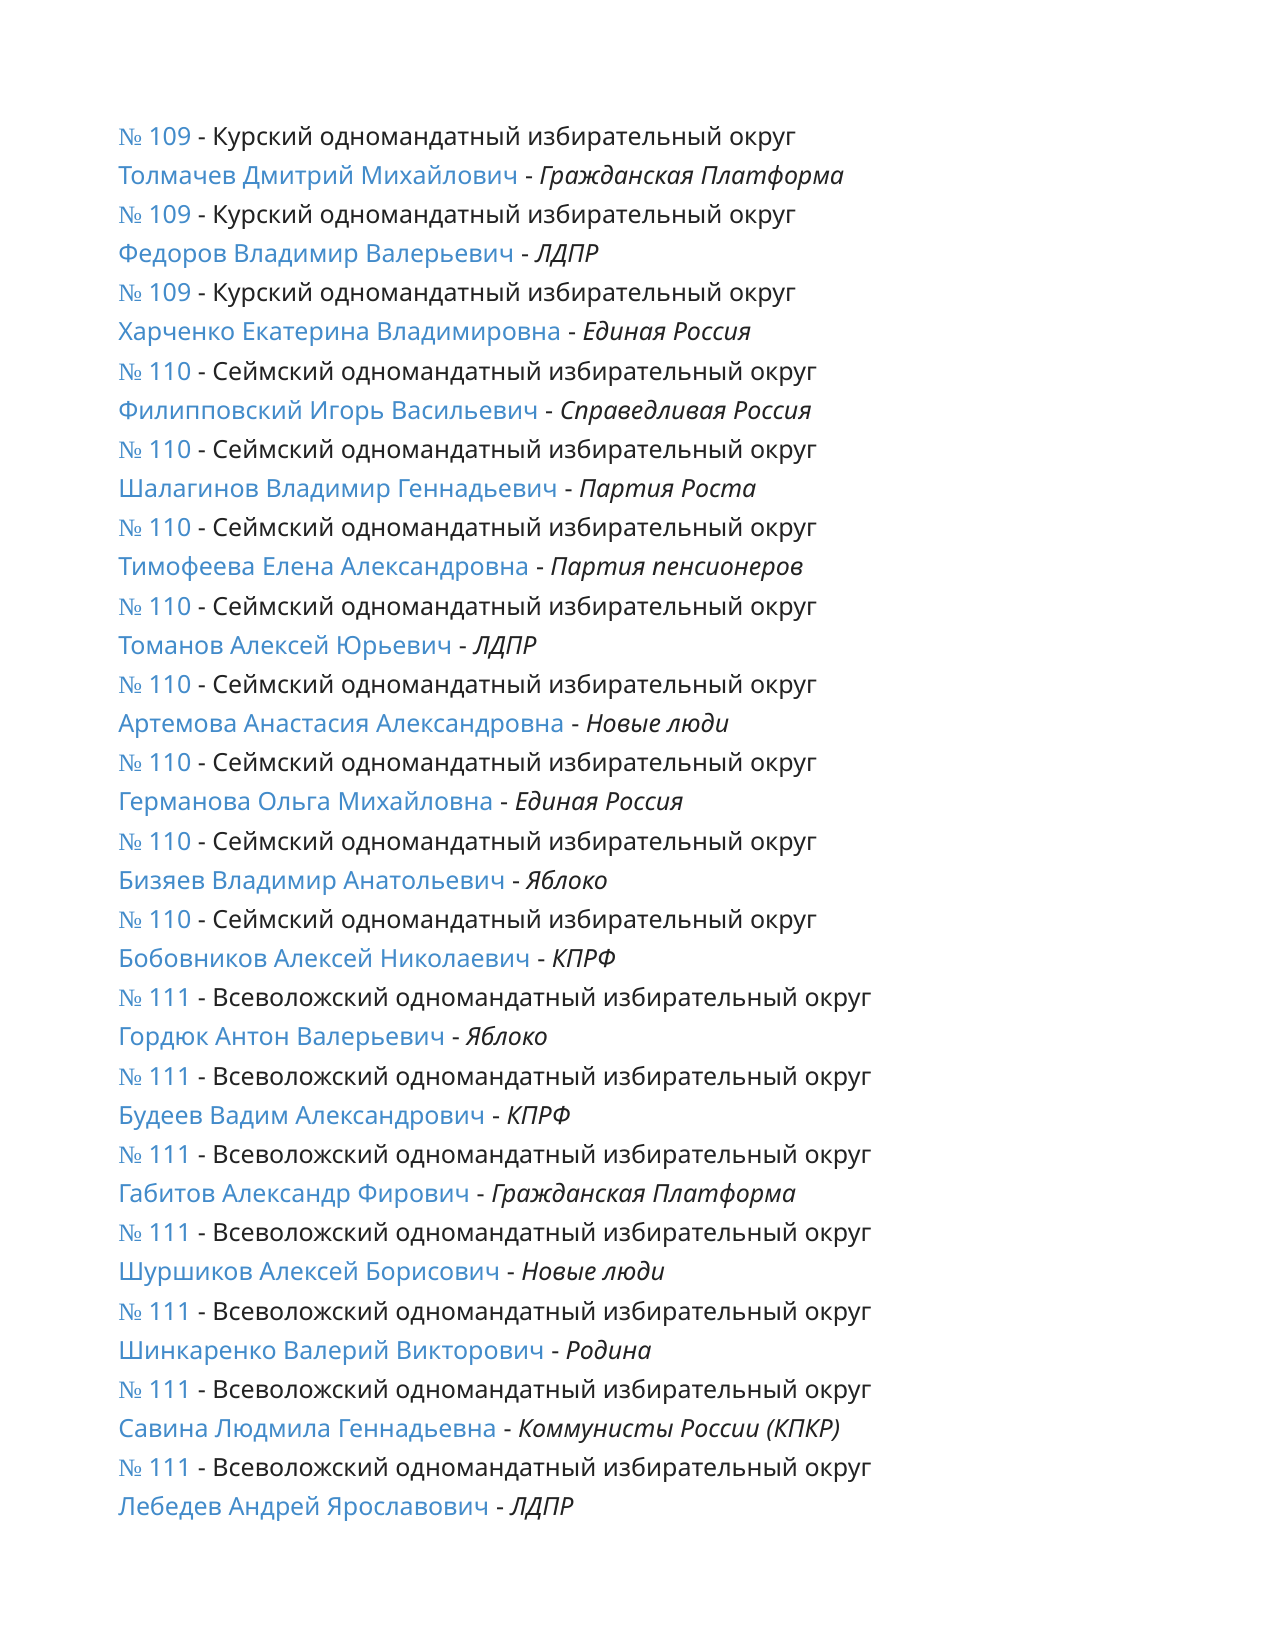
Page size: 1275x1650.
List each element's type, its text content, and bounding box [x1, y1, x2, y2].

text Бобовников Алексей Николаевич - КПРФ [118, 941, 1157, 975]
text № 111 - Всеволожский одномандатный избирательный округ [118, 1058, 1157, 1092]
text Харченко Екатерина Владимировна - Единая Россия [118, 314, 1157, 348]
text № 109 - Курский одномандатный избирательный округ [118, 118, 1157, 152]
text № 110 - Сеймский одномандатный избирательный округ [118, 510, 1157, 544]
text Федоров Владимир Валерьевич - ЛДПР [118, 236, 1157, 270]
text № 109 - Курский одномандатный избирательный округ [118, 275, 1157, 309]
text Филипповский Игорь Васильевич - Справедливая Россия [118, 392, 1157, 426]
text Будеев Вадим Александрович - КПРФ [118, 1097, 1157, 1131]
text № 111 - Всеволожский одномандатный избирательный округ [118, 1450, 1157, 1484]
text Тимофеева Елена Александровна - Партия пенсионеров [118, 549, 1157, 583]
text Бизяев Владимир Анатольевич - Яблоко [118, 862, 1157, 896]
text № 111 - Всеволожский одномандатный избирательный округ [118, 1136, 1157, 1171]
text № 111 - Всеволожский одномандатный избирательный округ [118, 1293, 1157, 1327]
text Толмачев Дмитрий Михайлович - Гражданская Платформа [118, 157, 1157, 191]
text № 110 - Сеймский одномандатный избирательный округ [118, 666, 1157, 701]
text Германова Ольга Михайловна - Единая Россия [118, 784, 1157, 818]
text № 109 - Курский одномандатный избирательный округ [118, 196, 1157, 231]
text № 110 - Сеймский одномандатный избирательный округ [118, 745, 1157, 779]
text Габитов Александр Фирович - Гражданская Платформа [118, 1176, 1157, 1210]
text Шалагинов Владимир Геннадьевич - Партия Роста [118, 471, 1157, 505]
text № 110 - Сеймский одномандатный избирательный округ [118, 431, 1157, 466]
text № 110 - Сеймский одномандатный избирательный округ [118, 353, 1157, 387]
text № 110 - Сеймский одномандатный избирательный округ [118, 588, 1157, 622]
text № 111 - Всеволожский одномандатный избирательный округ [118, 980, 1157, 1014]
text № 110 - Сеймский одномандатный избирательный округ [118, 901, 1157, 936]
text Лебедев Андрей Ярославович - ЛДПР [118, 1489, 1157, 1523]
text № 111 - Всеволожский одномандатный избирательный округ [118, 1371, 1157, 1406]
text Шинкаренко Валерий Викторович - Родина [118, 1332, 1157, 1366]
text № 110 - Сеймский одномандатный избирательный округ [118, 823, 1157, 857]
text № 111 - Всеволожский одномандатный избирательный округ [118, 1215, 1157, 1249]
text Томанов Алексей Юрьевич - ЛДПР [118, 627, 1157, 661]
text Шуршиков Алексей Борисович - Новые люди [118, 1254, 1157, 1288]
text Гордюк Антон Валерьевич - Яблоко [118, 1019, 1157, 1053]
text Савина Людмила Геннадьевна - Коммунисты России (КПКР) [118, 1411, 1157, 1445]
text Артемова Анастасия Александровна - Новые люди [118, 706, 1157, 740]
